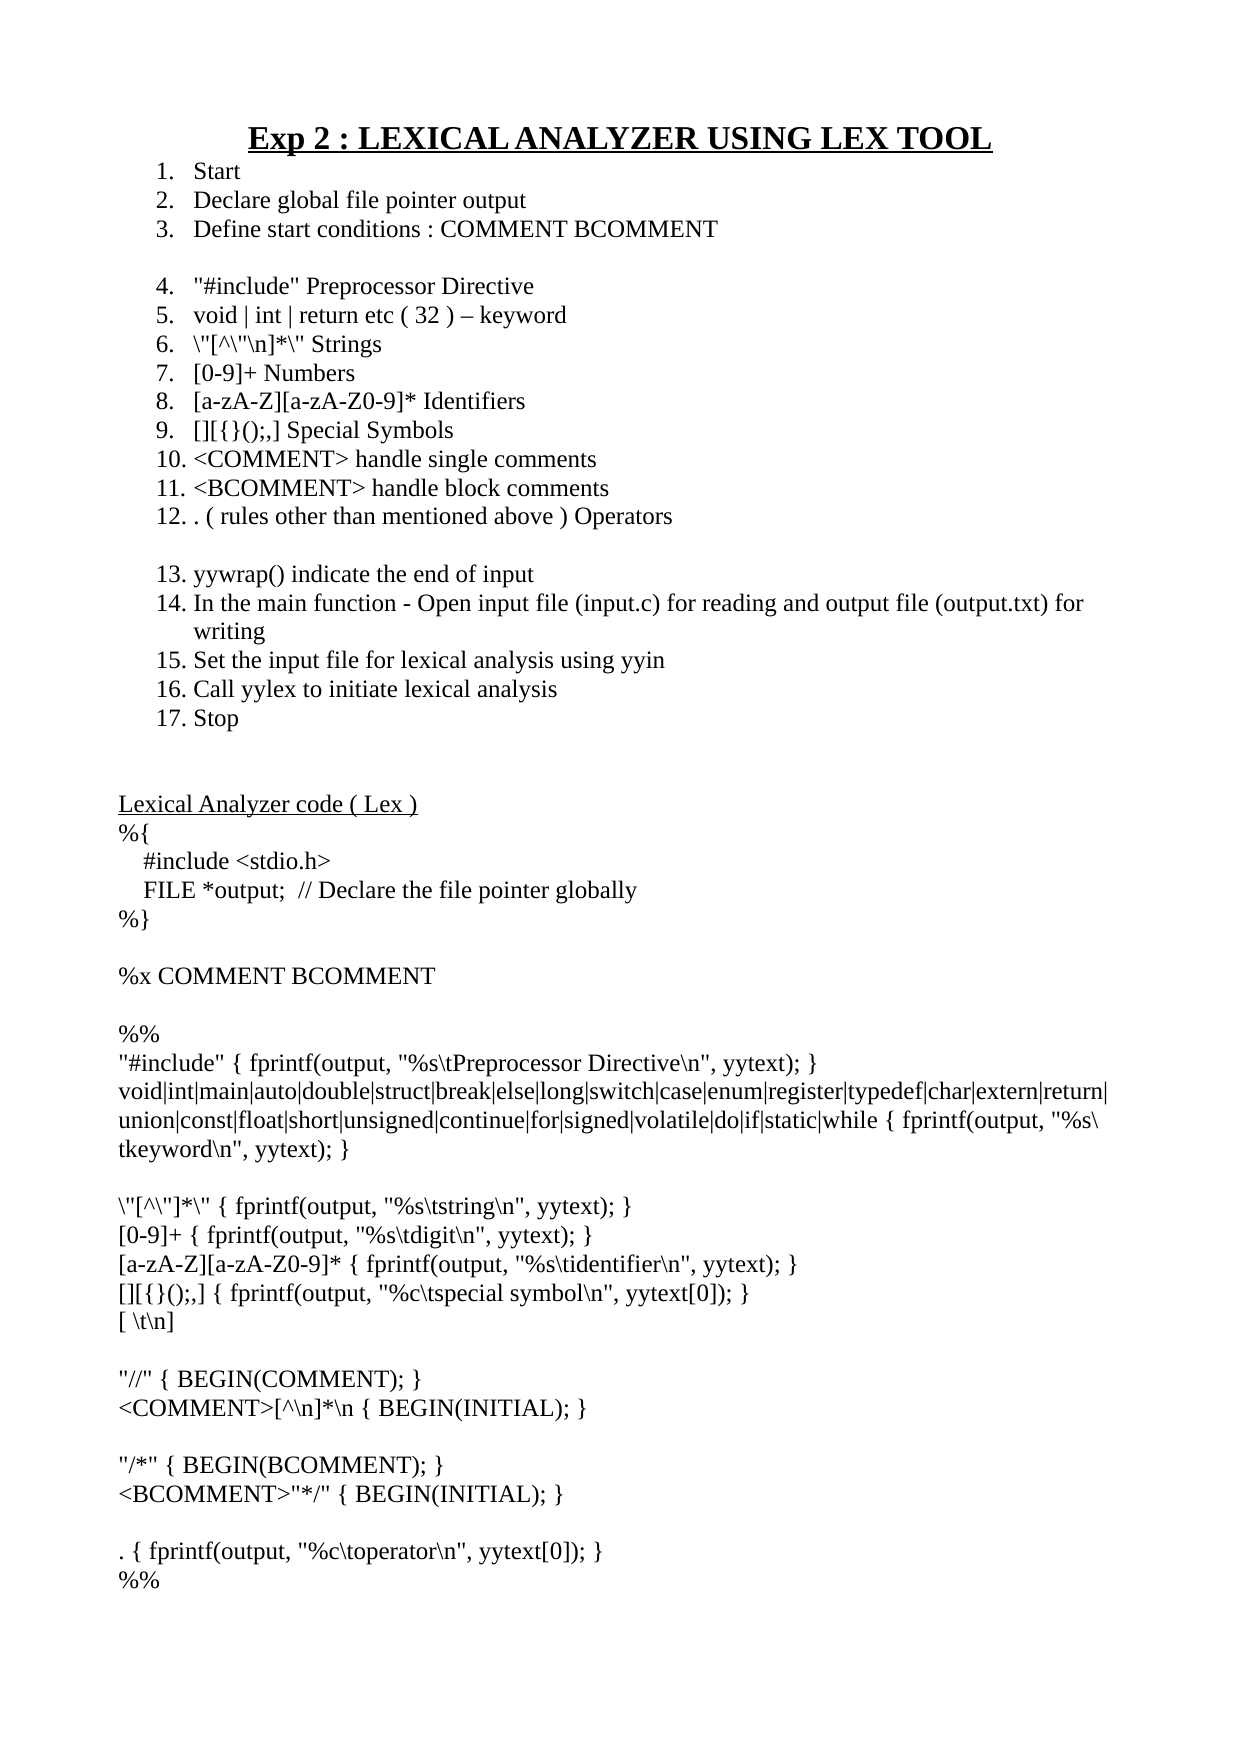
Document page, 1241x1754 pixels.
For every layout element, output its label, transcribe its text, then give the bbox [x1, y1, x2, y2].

text FILE *output; // Declare the file pointer globally [118, 875, 1122, 904]
text "/*" { BEGIN(BCOMMENT); } [118, 1450, 1122, 1479]
list <COMMENT> handle single comments [156, 444, 1122, 473]
list <BCOMMENT> handle block comments [156, 473, 1122, 501]
list Call yylex to initiate lexical analysis [156, 674, 1122, 703]
text %} [118, 904, 1122, 933]
list "#include" Preprocessor Directive [156, 271, 1122, 300]
text "#include" { fprintf(output, "%s\tPreprocessor Directive\n", yytext); } [118, 1048, 1122, 1076]
text Exp 2 : LEXICAL ANALYZER USING LEX TOOL [118, 118, 1122, 156]
list [][{}();,] Special Symbols [156, 415, 1122, 444]
list Start [156, 156, 1122, 185]
list . ( rules other than mentioned above ) Operators [156, 501, 1122, 530]
list Stop [156, 703, 1122, 731]
list Set the input file for lexical analysis using yyin [156, 645, 1122, 674]
text . { fprintf(output, "%c\toperator\n", yytext[0]); } [118, 1536, 1122, 1565]
text "//" { BEGIN(COMMENT); } [118, 1364, 1122, 1393]
text [0-9]+ { fprintf(output, "%s\tdigit\n", yytext); } [118, 1220, 1122, 1249]
text [ \t\n] [118, 1306, 1122, 1335]
text %x COMMENT BCOMMENT [118, 961, 1122, 990]
text %% [118, 1019, 1122, 1048]
list yywrap() indicate the end of input [156, 559, 1122, 588]
text <BCOMMENT>"*/" { BEGIN(INITIAL); } [118, 1479, 1122, 1508]
list In the main function - Open input file (input.c) for reading and output file (output.txt) for writing [156, 588, 1122, 645]
list void | int | return etc ( 32 ) – keyword [156, 300, 1122, 329]
text [][{}();,] { fprintf(output, "%c\tspecial symbol\n", yytext[0]); } [118, 1278, 1122, 1306]
list Declare global file pointer output [156, 185, 1122, 214]
list Define start conditions : COMMENT BCOMMENT [156, 214, 1122, 243]
text %% [118, 1565, 1122, 1594]
text %{ [118, 818, 1122, 846]
text void|int|main|auto|double|struct|break|else|long|switch|case|enum|register|typedef|char|extern|return|union|const|float|short|unsigned|continue|for|signed|volatile|do|if|static|while { fprintf(output, "%s\tkeyword\n", yytext); } [118, 1076, 1122, 1163]
list \"[^\"\n]*\" Strings [156, 329, 1122, 358]
list [a-zA-Z][a-zA-Z0-9]* Identifiers [156, 386, 1122, 415]
text [a-zA-Z][a-zA-Z0-9]* { fprintf(output, "%s\tidentifier\n", yytext); } [118, 1249, 1122, 1278]
text Lexical Analyzer code ( Lex ) [118, 789, 1122, 818]
text #include <stdio.h> [118, 846, 1122, 875]
list [0-9]+ Numbers [156, 358, 1122, 386]
text \"[^\"]*\" { fprintf(output, "%s\tstring\n", yytext); } [118, 1191, 1122, 1220]
text <COMMENT>[^\n]*\n { BEGIN(INITIAL); } [118, 1393, 1122, 1421]
